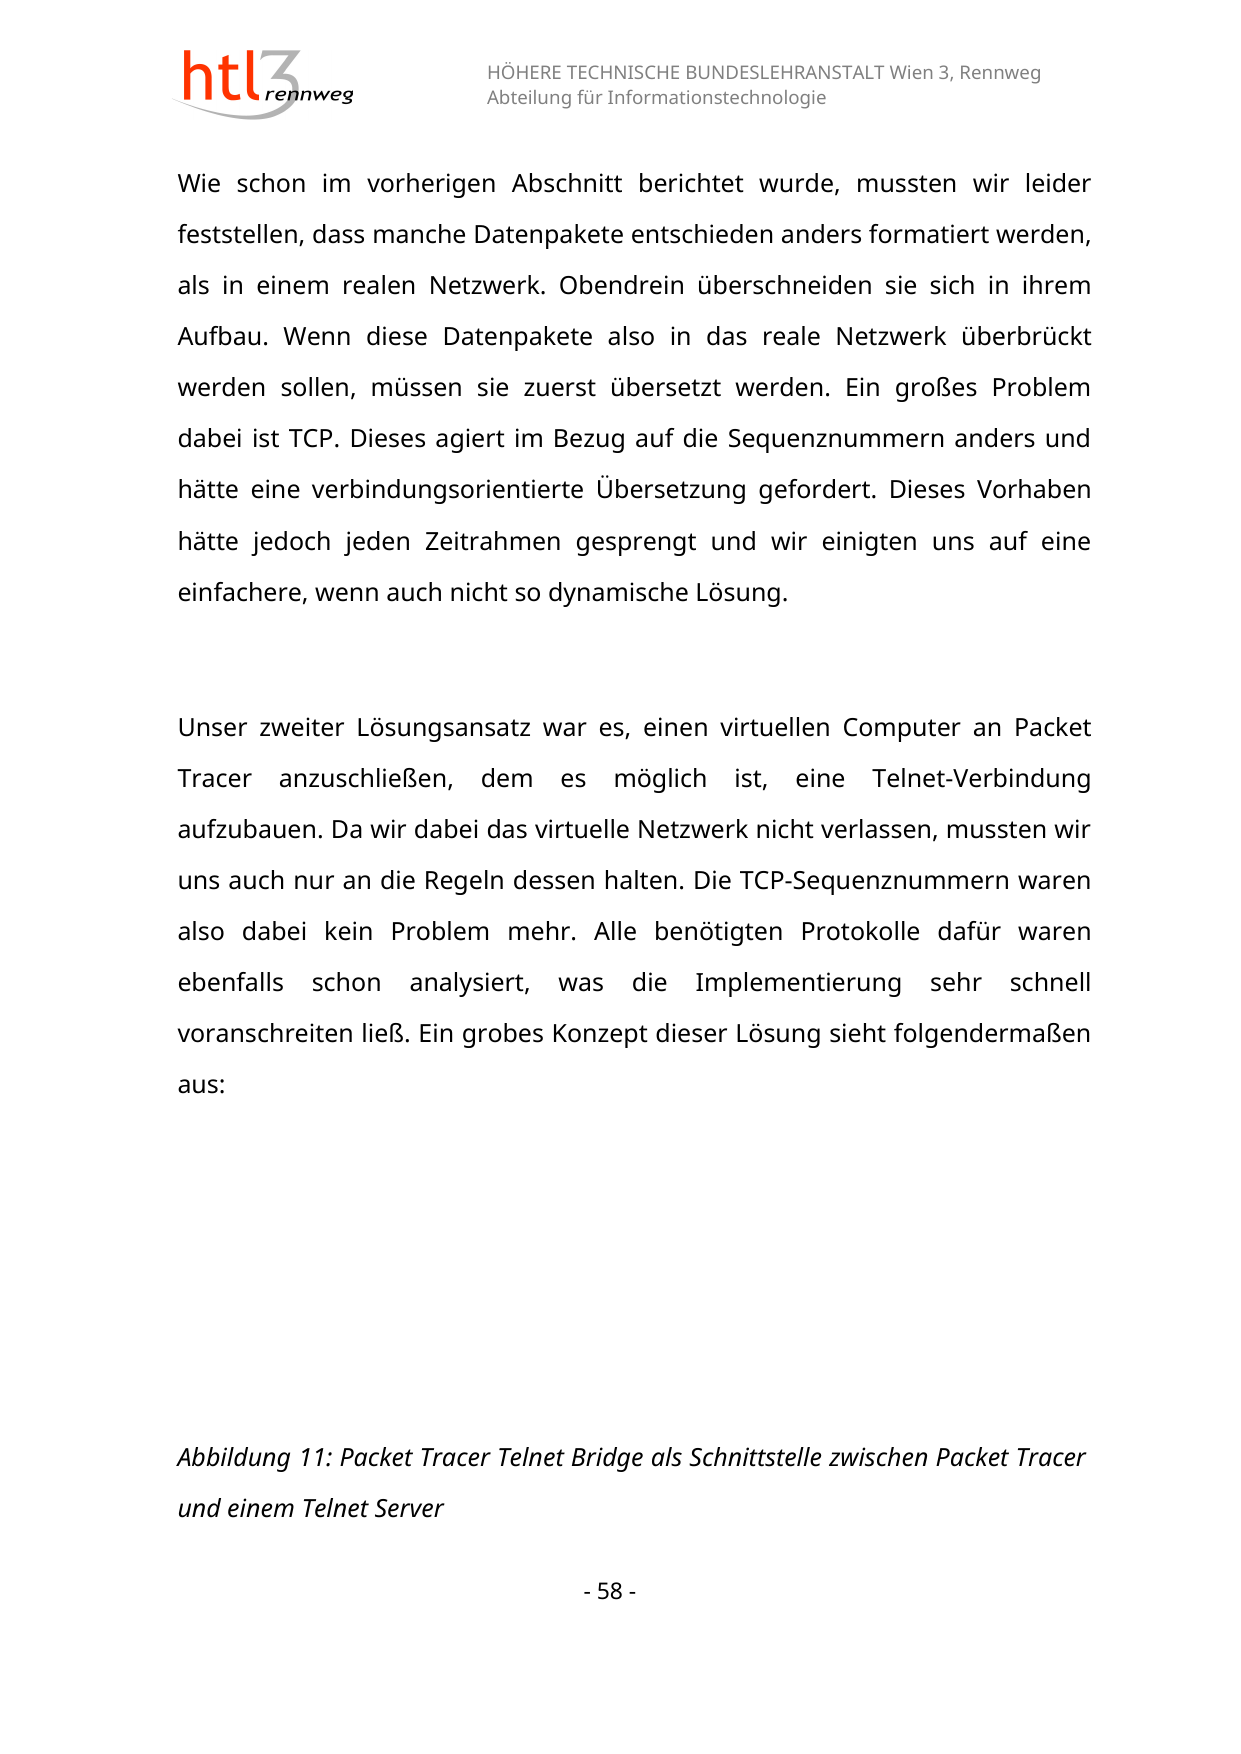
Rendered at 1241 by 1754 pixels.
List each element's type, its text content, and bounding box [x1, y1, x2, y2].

picture [171, 50, 353, 120]
text Abbildung 11: Packet Tracer Telnet Bridge als Schnittstelle zwischen Packet Tracer und einem Telnet Server [177, 1215, 1090, 1525]
text Unser zweiter Lösungsansatz war es, einen virtuellen Computer an Packet Tracer anzuschließen, dem es möglich ist, eine Telnet-Verbindung aufzubauen. Da wir dabei das virtuelle Netzwerk nicht verlassen, mussten wir uns auch nur an die Regeln dessen halten. Die TCP-Sequenznummern waren also dabei kein Problem mehr. Alle benötigten Protokolle dafür waren ebenfalls schon analysiert, was die Implementierung sehr schnell voranschreiten ließ. Ein grobes Konzept dieser Lösung sieht folgendermaßen aus: [177, 709, 1092, 1101]
text Wie schon im vorherigen Abschnitt berichtet wurde, mussten wir leider feststellen, dass manche Datenpakete entschieden anders formatiert werden, als in einem realen Netzwerk. Obendrein überschneiden sie sich in ihrem Aufbau. Wenn diese Datenpakete also in das reale Netzwerk überbrückt werden sollen, müssen sie zuerst übersetzt werden. Ein großes Problem dabei ist TCP. Dieses agiert im Bezug auf die Sequenznummern anders und hätte eine verbindungsorientierte Übersetzung gefordert. Dieses Vorhaben hätte jedoch jeden Zeitrahmen gesprengt und wir einigten uns auf eine einfachere, wenn auch nicht so dynamische Lösung. [177, 166, 1092, 608]
